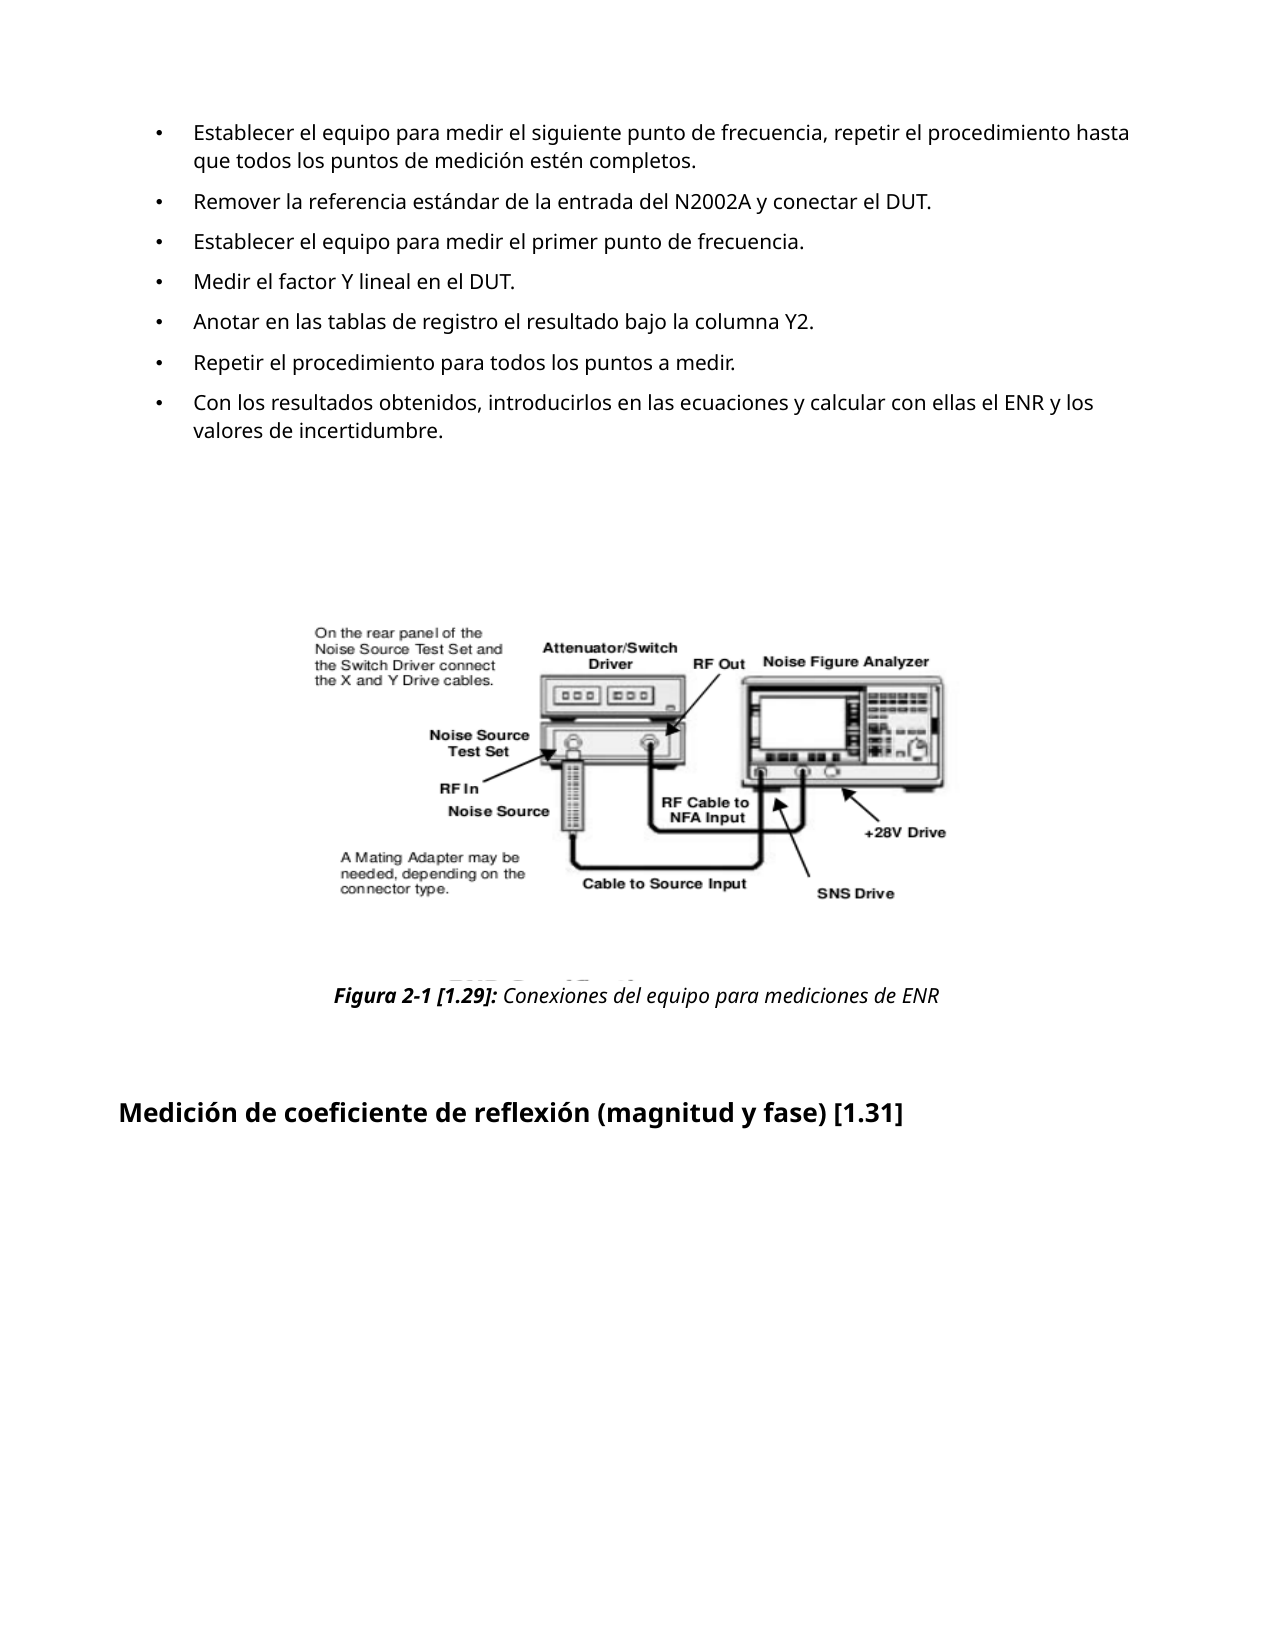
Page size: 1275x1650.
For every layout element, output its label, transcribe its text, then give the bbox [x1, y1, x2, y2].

subtitle Medición de coeficiente de reflexión (magnitud y fase) [1.31] [118, 1094, 1157, 1130]
text Figura 2-1 [1.29]: Conexiones del equipo para mediciones de ENR [204, 528, 1071, 1009]
list Anotar en las tablas de registro el resultado bajo la columna Y2. [156, 307, 1157, 336]
list Medir el factor Y lineal en el DUT. [156, 267, 1157, 296]
list Con los resultados obtenidos, introducirlos en las ecuaciones y calcular con ellas el ENR y los valores de incertidumbre. [156, 388, 1157, 445]
list Establecer el equipo para medir el siguiente punto de frecuencia, repetir el procedimiento hasta que todos los puntos de medición estén completos. [156, 118, 1157, 175]
picture [265, 552, 994, 981]
list Repetir el procedimiento para todos los puntos a medir. [156, 348, 1157, 376]
list Establecer el equipo para medir el primer punto de frecuencia. [156, 227, 1157, 255]
list Remover la referencia estándar de la entrada del N2002A y conectar el DUT. [156, 187, 1157, 215]
